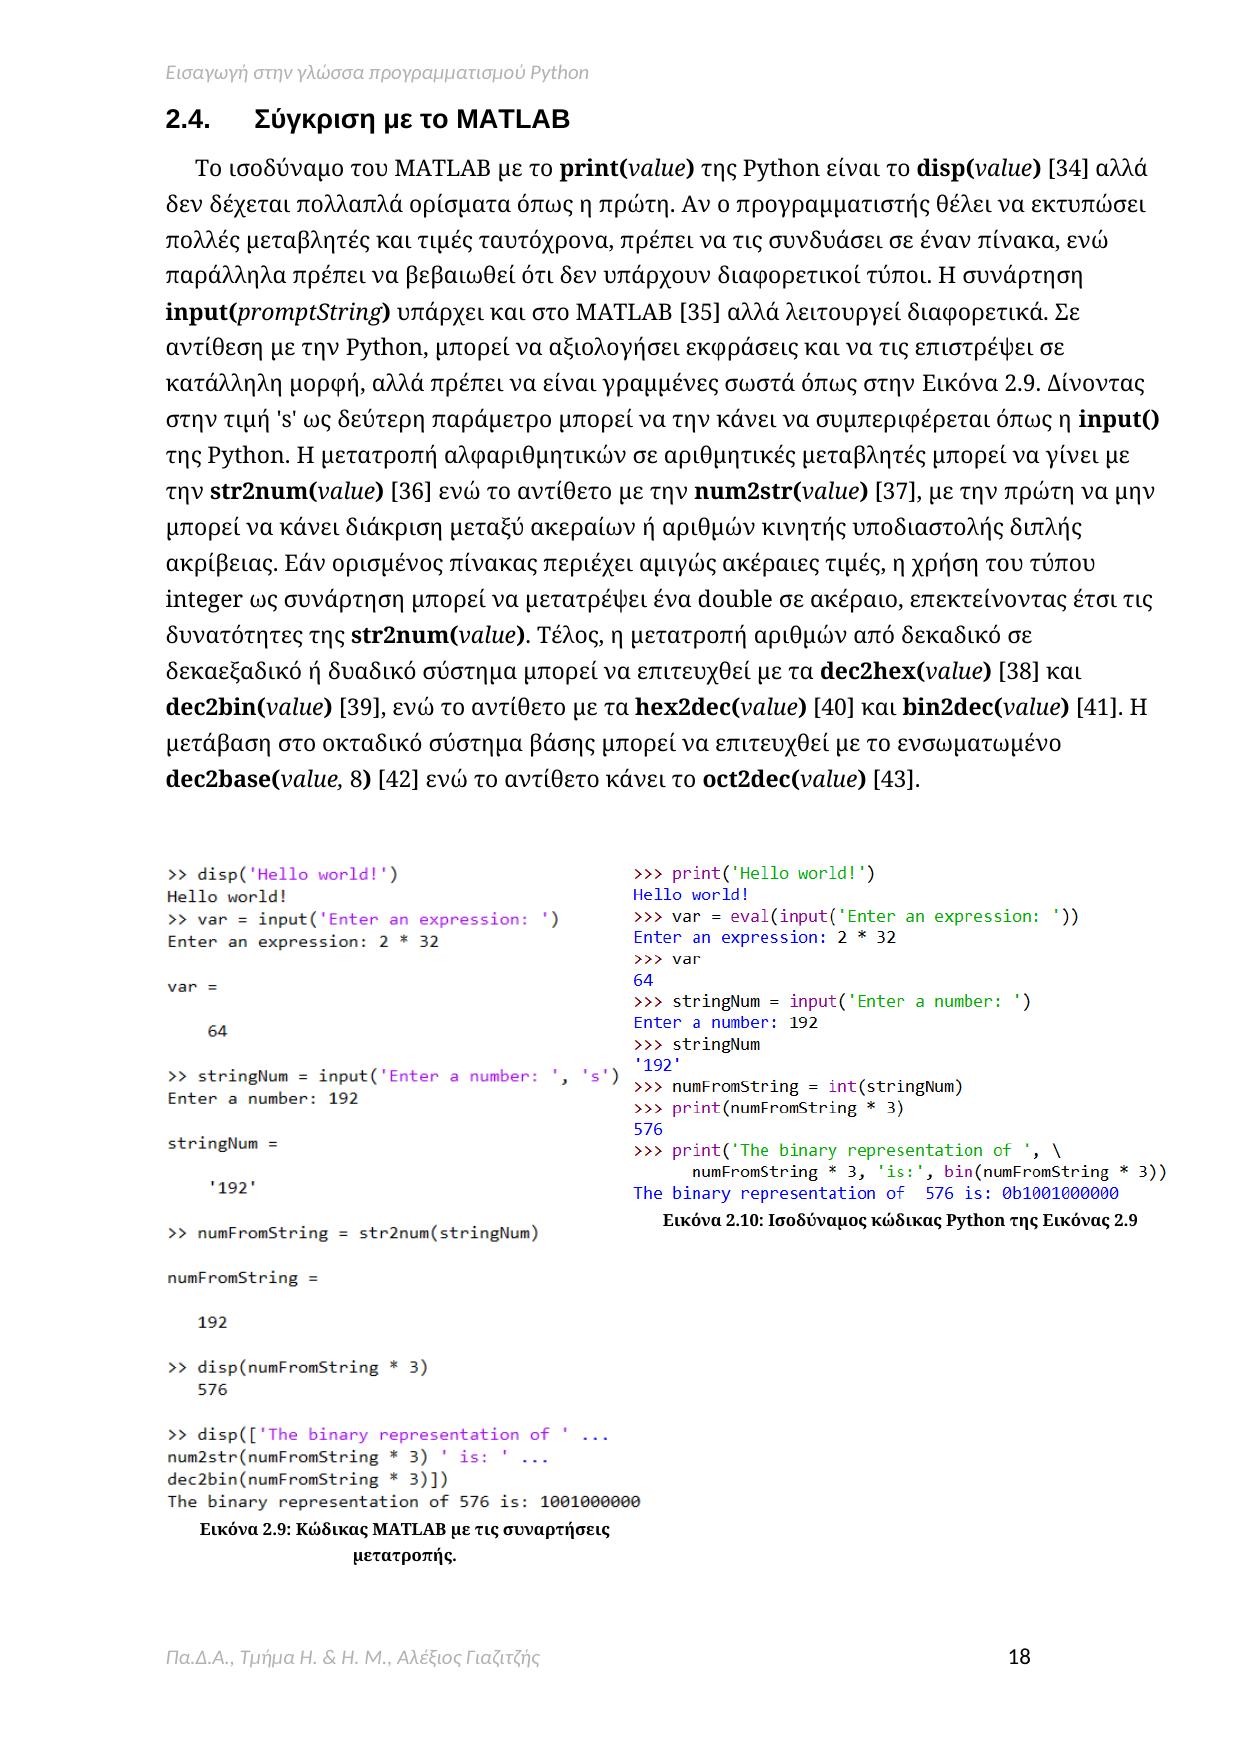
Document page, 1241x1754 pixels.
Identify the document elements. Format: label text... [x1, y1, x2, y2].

subtitle Σύγκριση με το MATLAB [165, 103, 1169, 134]
text Εικόνα 2.10: Ισοδύναμος κώδικας Python της Εικόνας 2.9 [631, 1206, 1169, 1232]
picture [165, 863, 1170, 1515]
text Εικόνα 2.9: Κώδικας MATLAB με τις συναρτήσεις μετατροπής. [165, 1515, 644, 1567]
text Το ισοδύναμο του MATLAB με το print(value) της Python είναι το disp(value) [34] αλλά δεν δέχεται πολλαπλά ορίσματα όπως η πρώτη. Αν ο προγραμματιστής θέλει να εκτυπώσει πολλές μεταβλητές και τιμές ταυτόχρονα, πρέπει να τις συνδυάσει σε έναν πίνακα, ενώ παράλληλα πρέπει να βεβαιωθεί ότι δεν υπάρχουν διαφορετικοί τύποι. Η συνάρτηση input(promptString) υπάρχει και στο MATLAB [35] αλλά λειτουργεί διαφορετικά. Σε αντίθεση με την Python, μπορεί να αξιολογήσει εκφράσεις και να τις επιστρέψει σε κατάλληλη μορφή, αλλά πρέπει να είναι γραμμένες σωστά όπως στην Εικόνα 2.9. Δίνοντας στην τιμή 's' ως δεύτερη παράμετρο μπορεί να την κάνει να συμπεριφέρεται όπως η input() της Python. Η μετατροπή αλφαριθμητικών σε αριθμητικές μεταβλητές μπορεί να γίνει με την str2num(value) [36] ενώ το αντίθετο με την num2str(value) [37], με την πρώτη να μην μπορεί να κάνει διάκριση μεταξύ ακεραίων ή αριθμών κινητής υποδιαστολής διπλής ακρίβειας. Εάν ορισμένος πίνακας περιέχει αμιγώς ακέραιες τιμές, η χρήση του τύπου integer ως συνάρτηση μπορεί να μετατρέψει ένα double σε ακέραιο, επεκτείνοντας έτσι τις δυνατότητες της str2num(value). Τέλος, η μετατροπή αριθμών από δεκαδικό σε δεκαεξαδικό ή δυαδικό σύστημα μπορεί να επιτευχθεί με τα dec2hex(value) [38] και dec2bin(value) [39], ενώ το αντίθετο με τα hex2dec(value) [40] και bin2dec(value) [41]. Η μετάβαση στο οκταδικό σύστημα βάσης μπορεί να επιτευχθεί με το ενσωματωμένο dec2base(value, 8) [42] ενώ το αντίθετο κάνει το oct2dec(value) [43]. [165, 152, 1169, 794]
